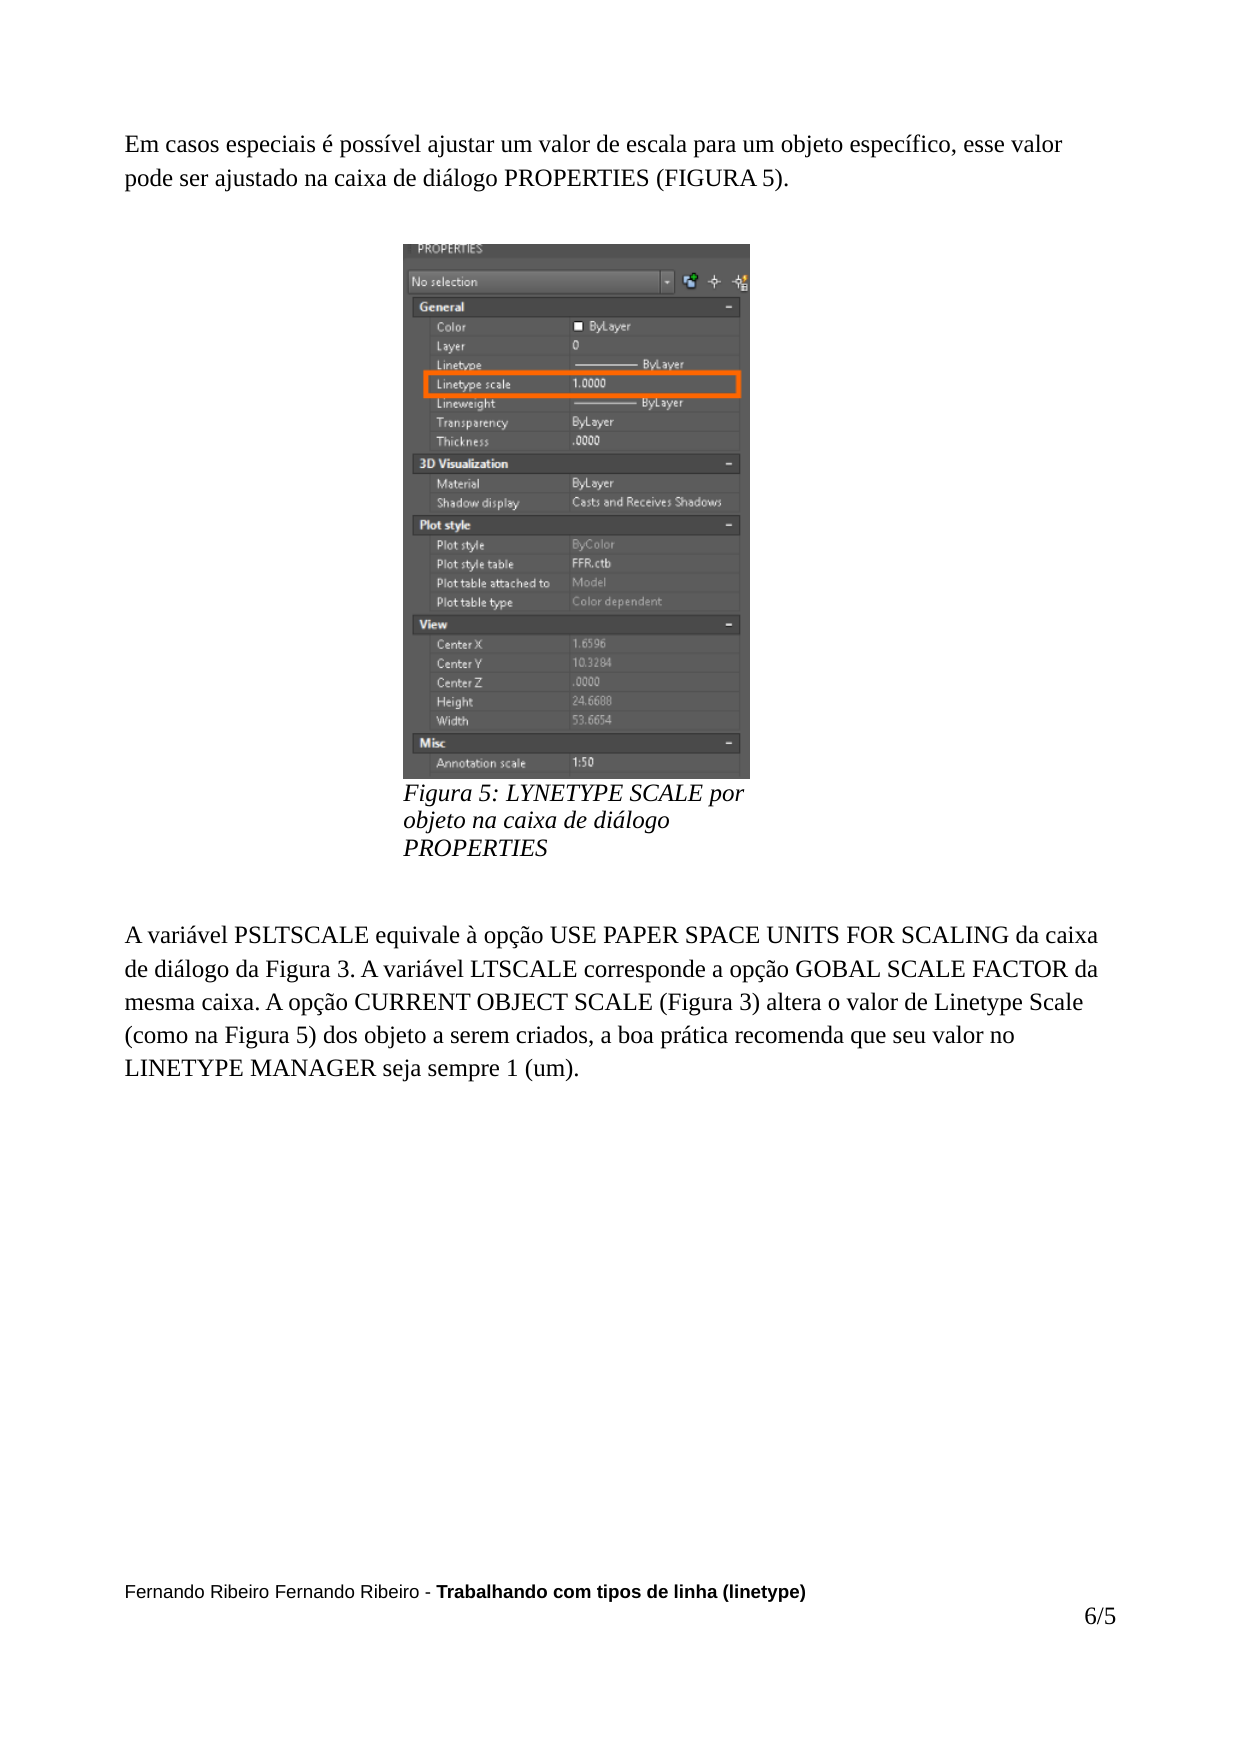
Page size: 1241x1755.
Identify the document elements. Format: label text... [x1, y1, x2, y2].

text Figura 5: LYNETYPE SCALE por objeto na caixa de diálogo PROPERTIES [397, 238, 771, 868]
picture [403, 244, 750, 779]
text Em casos especiais é possível ajustar um valor de escala para um objeto específico, esse valor pode ser ajustado na caixa de diálogo PROPERTIES (FIGURA 5). [118, 124, 1122, 198]
text A variável PSLTSCALE equivale à opção USE PAPER SPACE UNITS FOR SCALING da caixa de diálogo da Figura 3. A variável LTSCALE corresponde a opção GOBAL SCALE FACTOR da mesma caixa. A opção CURRENT OBJECT SCALE (Figura 3) altera o valor de Linetype Scale (como na Figura 5) dos objeto a serem criados, a boa prática recomenda que seu valor no LINETYPE MANAGER seja sempre 1 (um). [118, 915, 1122, 1088]
